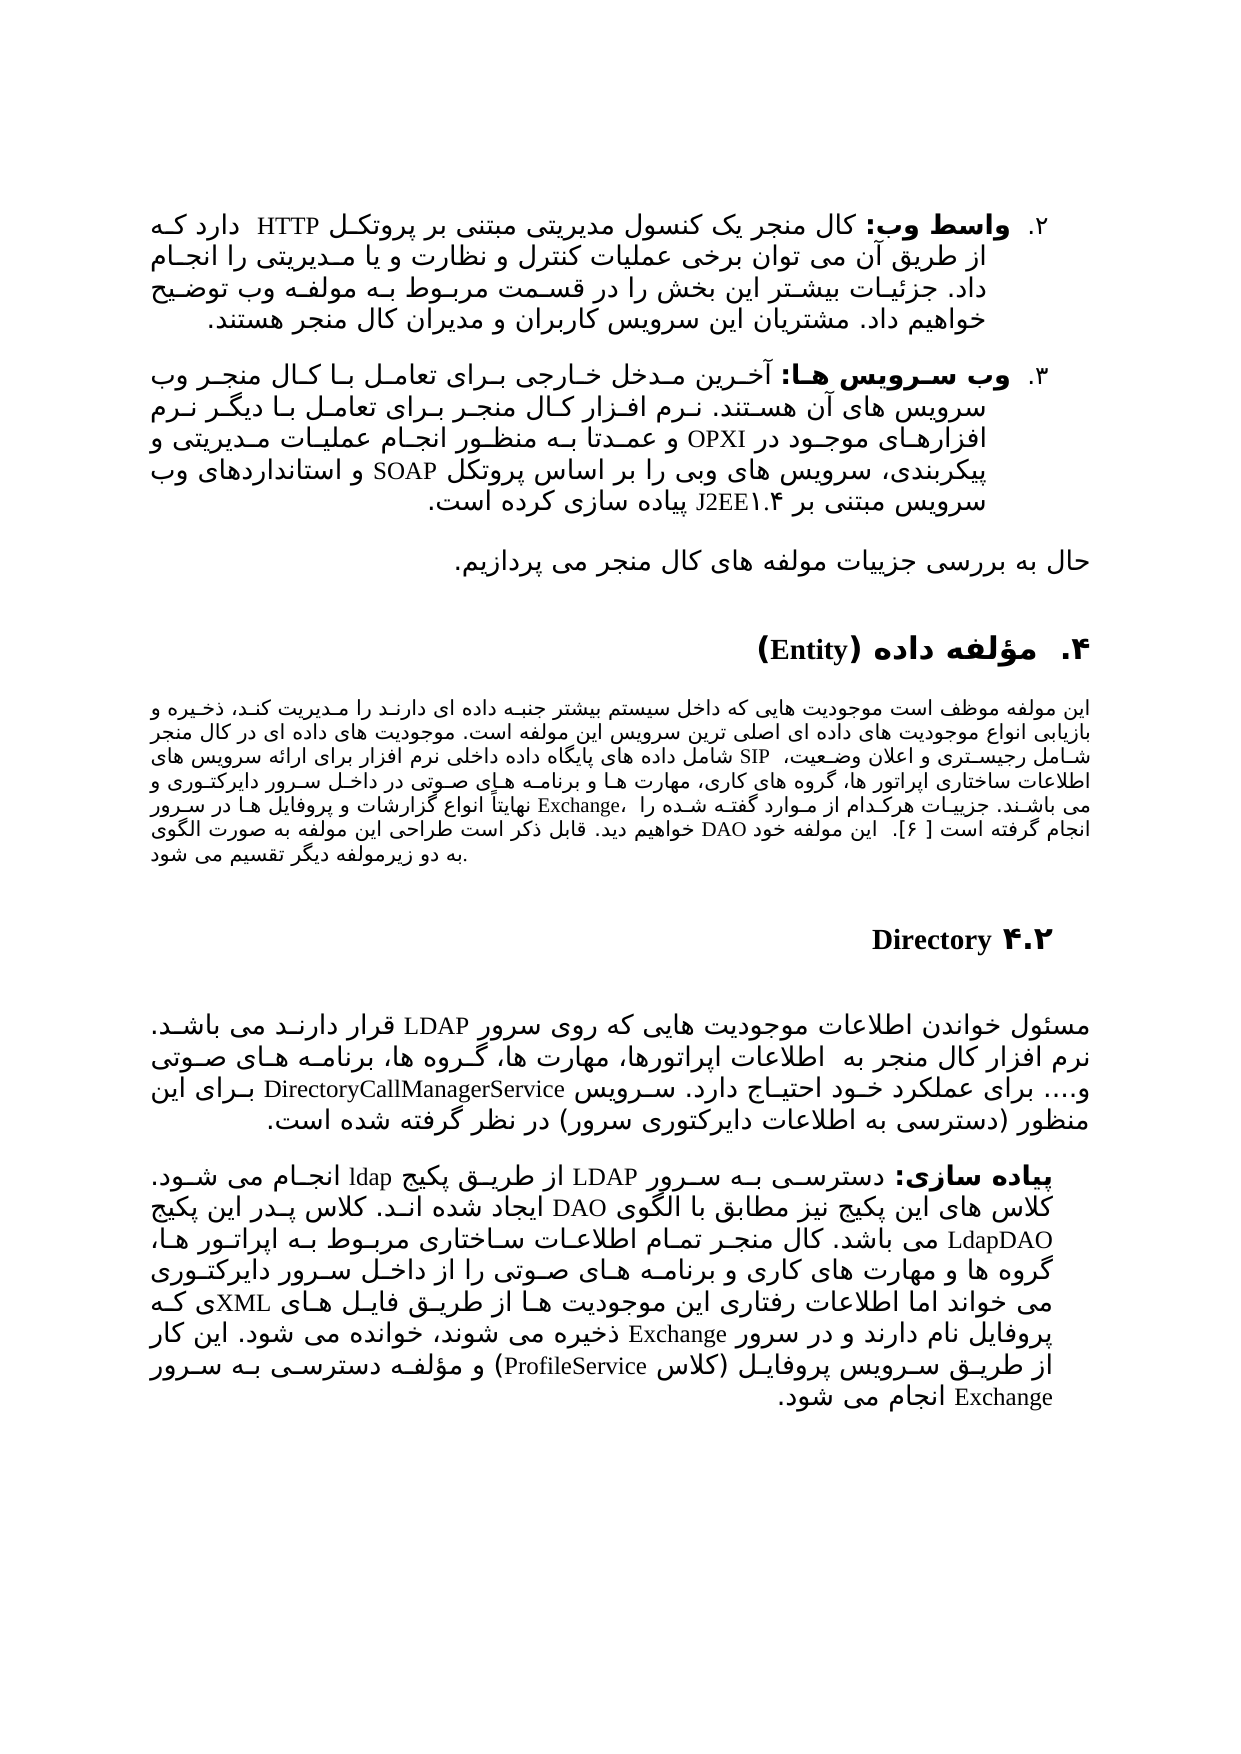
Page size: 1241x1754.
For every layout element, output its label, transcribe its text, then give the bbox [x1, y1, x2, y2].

list ۴.۲ Directory [150, 920, 1091, 956]
list وب سرویس ها: آخرین مدخل خارجی برای تعامل با کال منجر وب سرویس های آن هستند. نرم افزار کال منجر برای تعامل با دیگر نرم افزارهای موجود در OPXI و عمدتا به منظور انجام عملیات مدیریتی و پیکربندی، سرویس های وبی را بر اساس پروتکل SOAP و استانداردهای وب سرویس مبتنی بر J2EE۱.۴ پیاده سازی کرده است. [150, 359, 1048, 517]
list ۴. مؤلفه داده (Entity) [150, 631, 1091, 667]
list واسط وب: کال منجر یک کنسول مدیریتی مبتنی بر پروتکل HTTP دارد که از طریق آن می توان برخی عملیات کنترل و نظارت و یا مدیریتی را انجام داد. جزئیات بیشتر این بخش را در قسمت مربوط به مولفه وب توضیح خواهیم داد. مشتریان این سرویس کاربران و مدیران کال منجر هستند. [150, 209, 1048, 335]
list این مولفه موظف است موجودیت هایی که داخل سیستم بیشتر جنبه داده ای دارند را مدیریت کند، ذخیره و بازیابی انواع موجودیت های داده ای اصلی ترین سرویس این مولفه است. موجودیت های داده ای در کال منجر شامل داده های پایگاه داده داخلی نرم افزار برای ارائه سرویس های SIP شامل رجیستری و اعلان وضعیت، اطلاعات ساختاری اپراتور ها، گروه های کاری، مهارت ها و برنامه های صوتی در داخل سرور دایرکتوری و نهایتاً انواع گزارشات و پروفایل ها در سرور Exchange، می باشند. جزییات هرکدام از موارد گفته شده را خواهیم دید. قابل ذکر است طراحی این مولفه به صورت الگوی DAO انجام گرفته است [ ۶]. این مولفه خود به دو زیرمولفه دیگر تقسیم می شود. [150, 696, 1091, 866]
list مسئول خواندن اطلاعات موجودیت هایی که روی سرور LDAP قرار دارند می باشد. نرم افزار کال منجر به اطلاعات اپراتورها، مهارت ها، گروه ها، برنامه های صوتی و.... برای عملکرد خود احتیاج دارد. سرویس DirectoryCallManagerService برای این منظور (دسترسی به اطلاعات دایرکتوری سرور) در نظر گرفته شده است. [150, 1009, 1091, 1136]
list پیاده سازی: دسترسی به سرور LDAP از طریق پکیج ldap انجام می شود. کلاس های این پکیج نیز مطابق با الگوی DAO ایجاد شده اند. کلاس پدر این پکیج LdapDAO می باشد. کال منجر تمام اطلاعات ساختاری مربوط به اپراتور ها، گروه ها و مهارت های کاری و برنامه های صوتی را از داخل سرور دایرکتوری می خواند اما اطلاعات رفتاری این موجودیت ها از طریق فایل های XMLی که پروفایل نام دارند و در سرور Exchange ذخیره می شوند، خوانده می شود. این کار از طریق سرویس پروفایل (کلاس ProfileService) و مؤلفه دسترسی به سرور Exchange انجام می شود. [150, 1160, 1091, 1412]
list حال به بررسی جزییات مولفه های کال منجر می پردازیم. [150, 545, 1091, 576]
